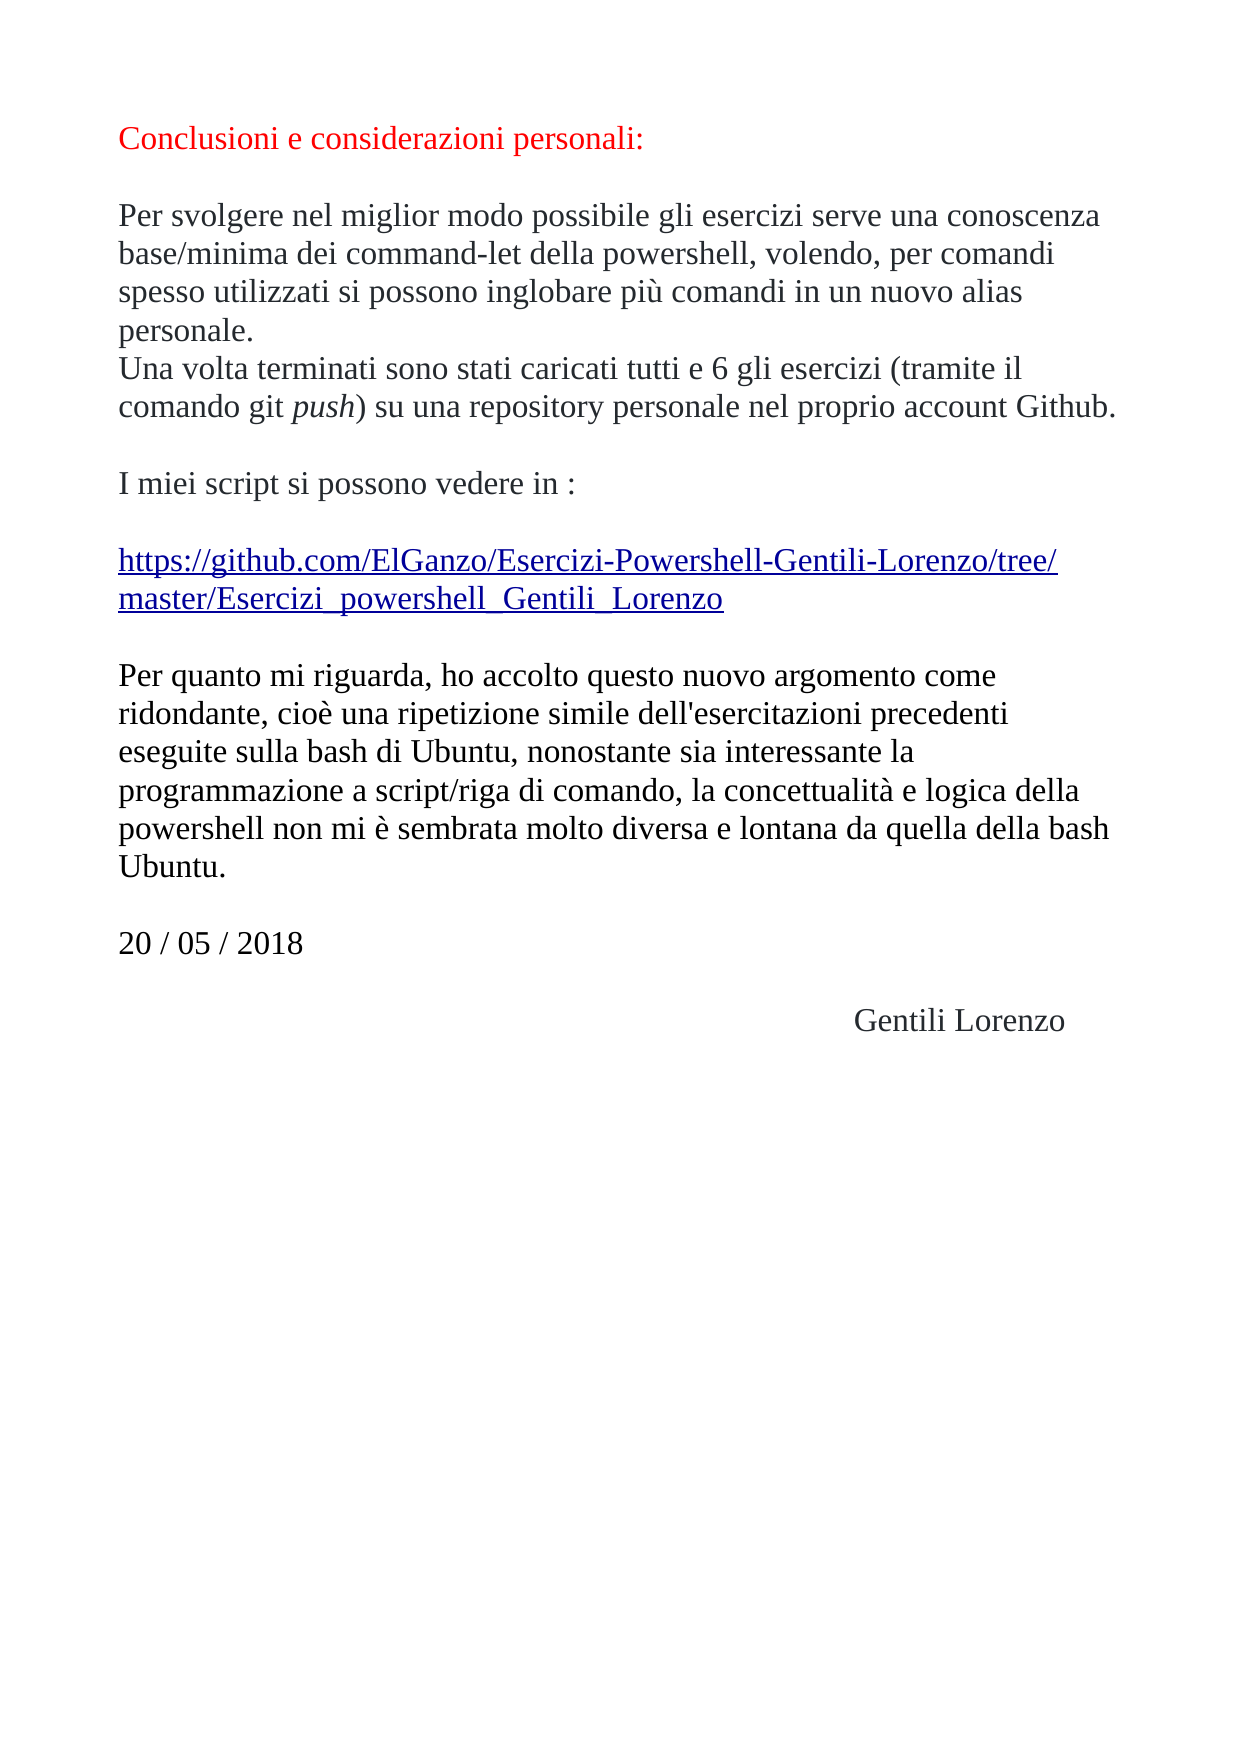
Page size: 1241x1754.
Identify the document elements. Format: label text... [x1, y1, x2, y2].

text 20 / 05 / 2018 [118, 923, 1122, 961]
text Per quanto mi riguarda, ho accolto questo nuovo argomento come ridondante, cioè una ripetizione simile dell'esercitazioni precedenti eseguite sulla bash di Ubuntu, nonostante sia interessante la programmazione a script/riga di comando, la concettualità e logica della powershell non mi è sembrata molto diversa e lontana da quella della bash Ubuntu. [118, 655, 1122, 885]
text Una volta terminati sono stati caricati tutti e 6 gli esercizi (tramite il comando git push) su una repository personale nel proprio account Github. [118, 348, 1122, 425]
text I miei script si possono vedere in : [118, 463, 1122, 501]
text https://github.com/ElGanzo/Esercizi-Powershell-Gentili-Lorenzo/tree/master/Esercizi_powershell_Gentili_Lorenzo [118, 540, 1122, 616]
text Per svolgere nel miglior modo possibile gli esercizi serve una conoscenza base/minima dei command-let della powershell, volendo, per comandi spesso utilizzati si possono inglobare più comandi in un nuovo alias personale. [118, 195, 1122, 348]
text Gentili Lorenzo [118, 1000, 1122, 1038]
text Conclusioni e considerazioni personali: [118, 118, 1122, 156]
